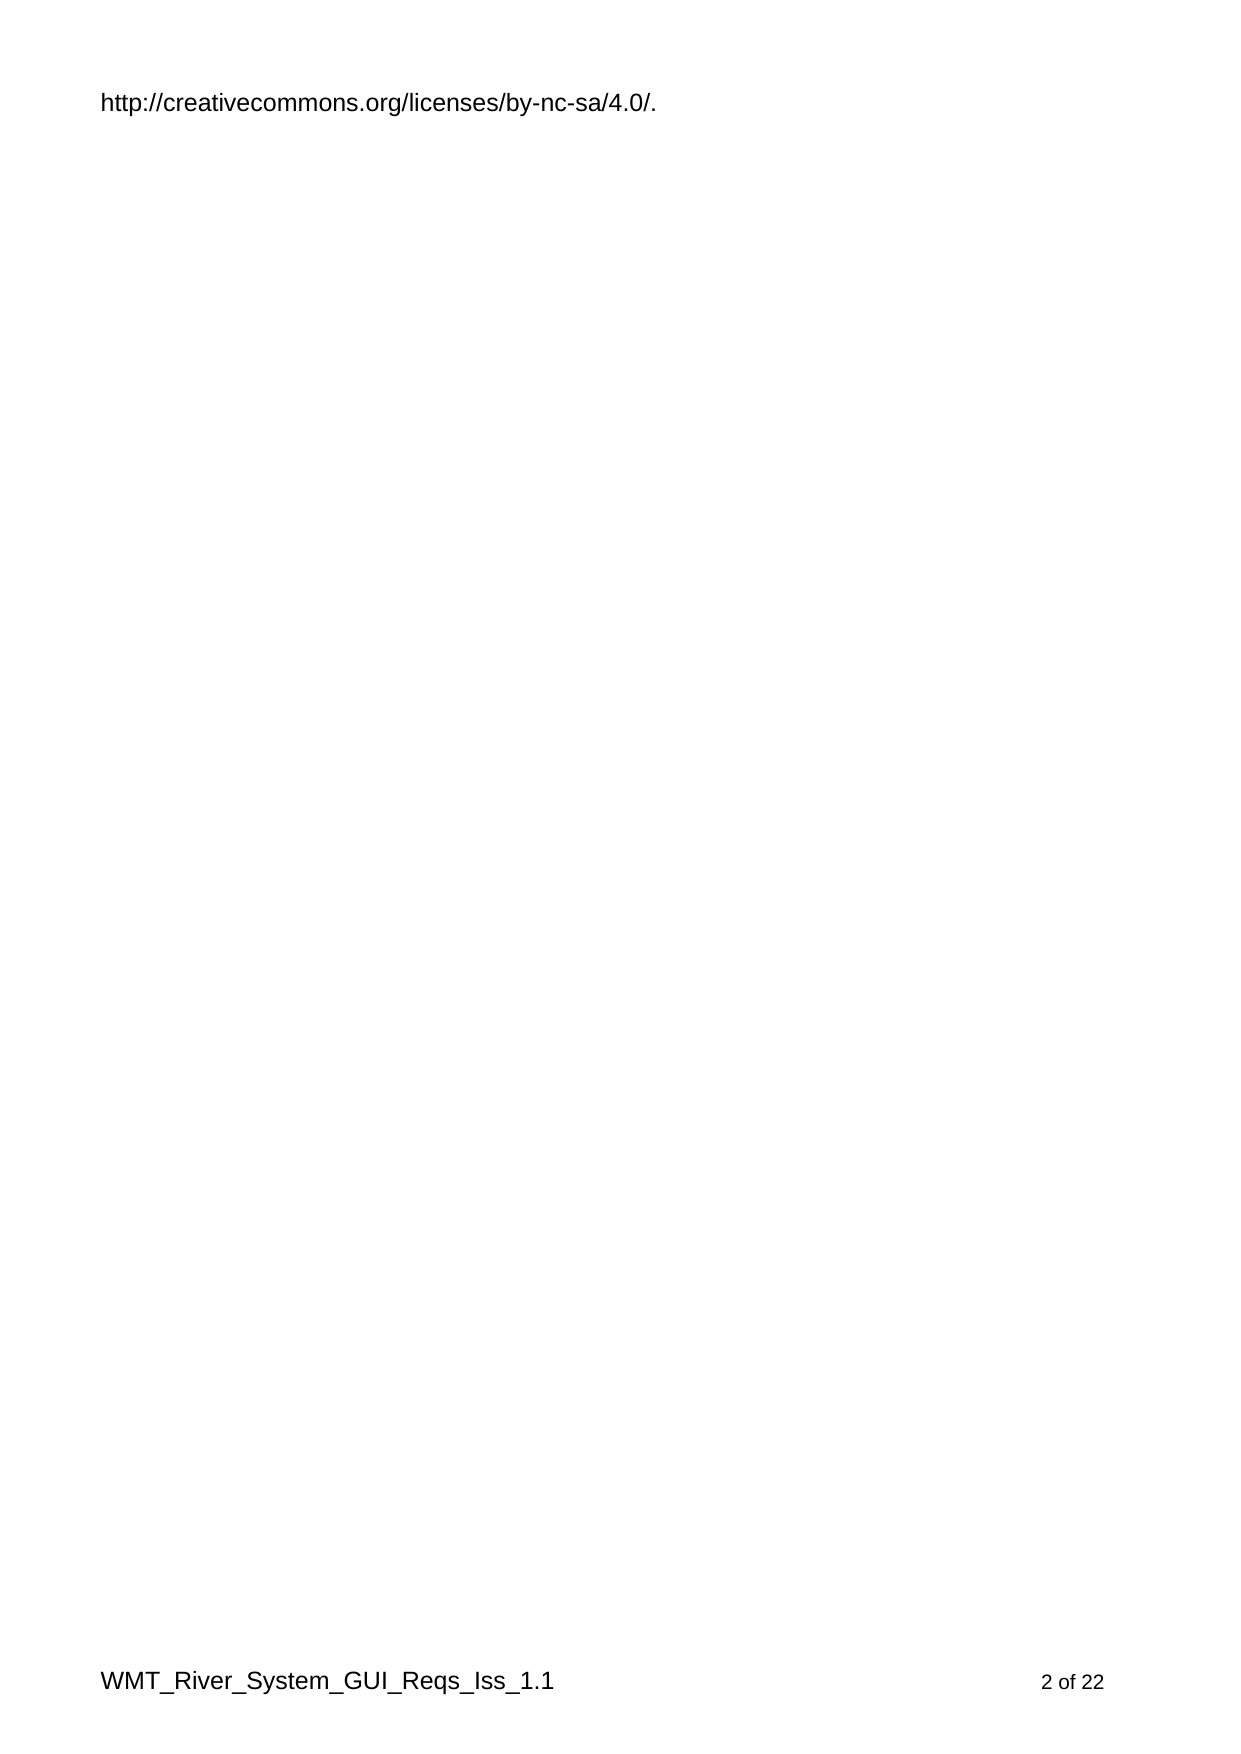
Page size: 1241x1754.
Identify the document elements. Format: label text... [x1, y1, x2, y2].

text http://creativecommons.org/licenses/by-nc-sa/4.0/. [100, 88, 1140, 116]
